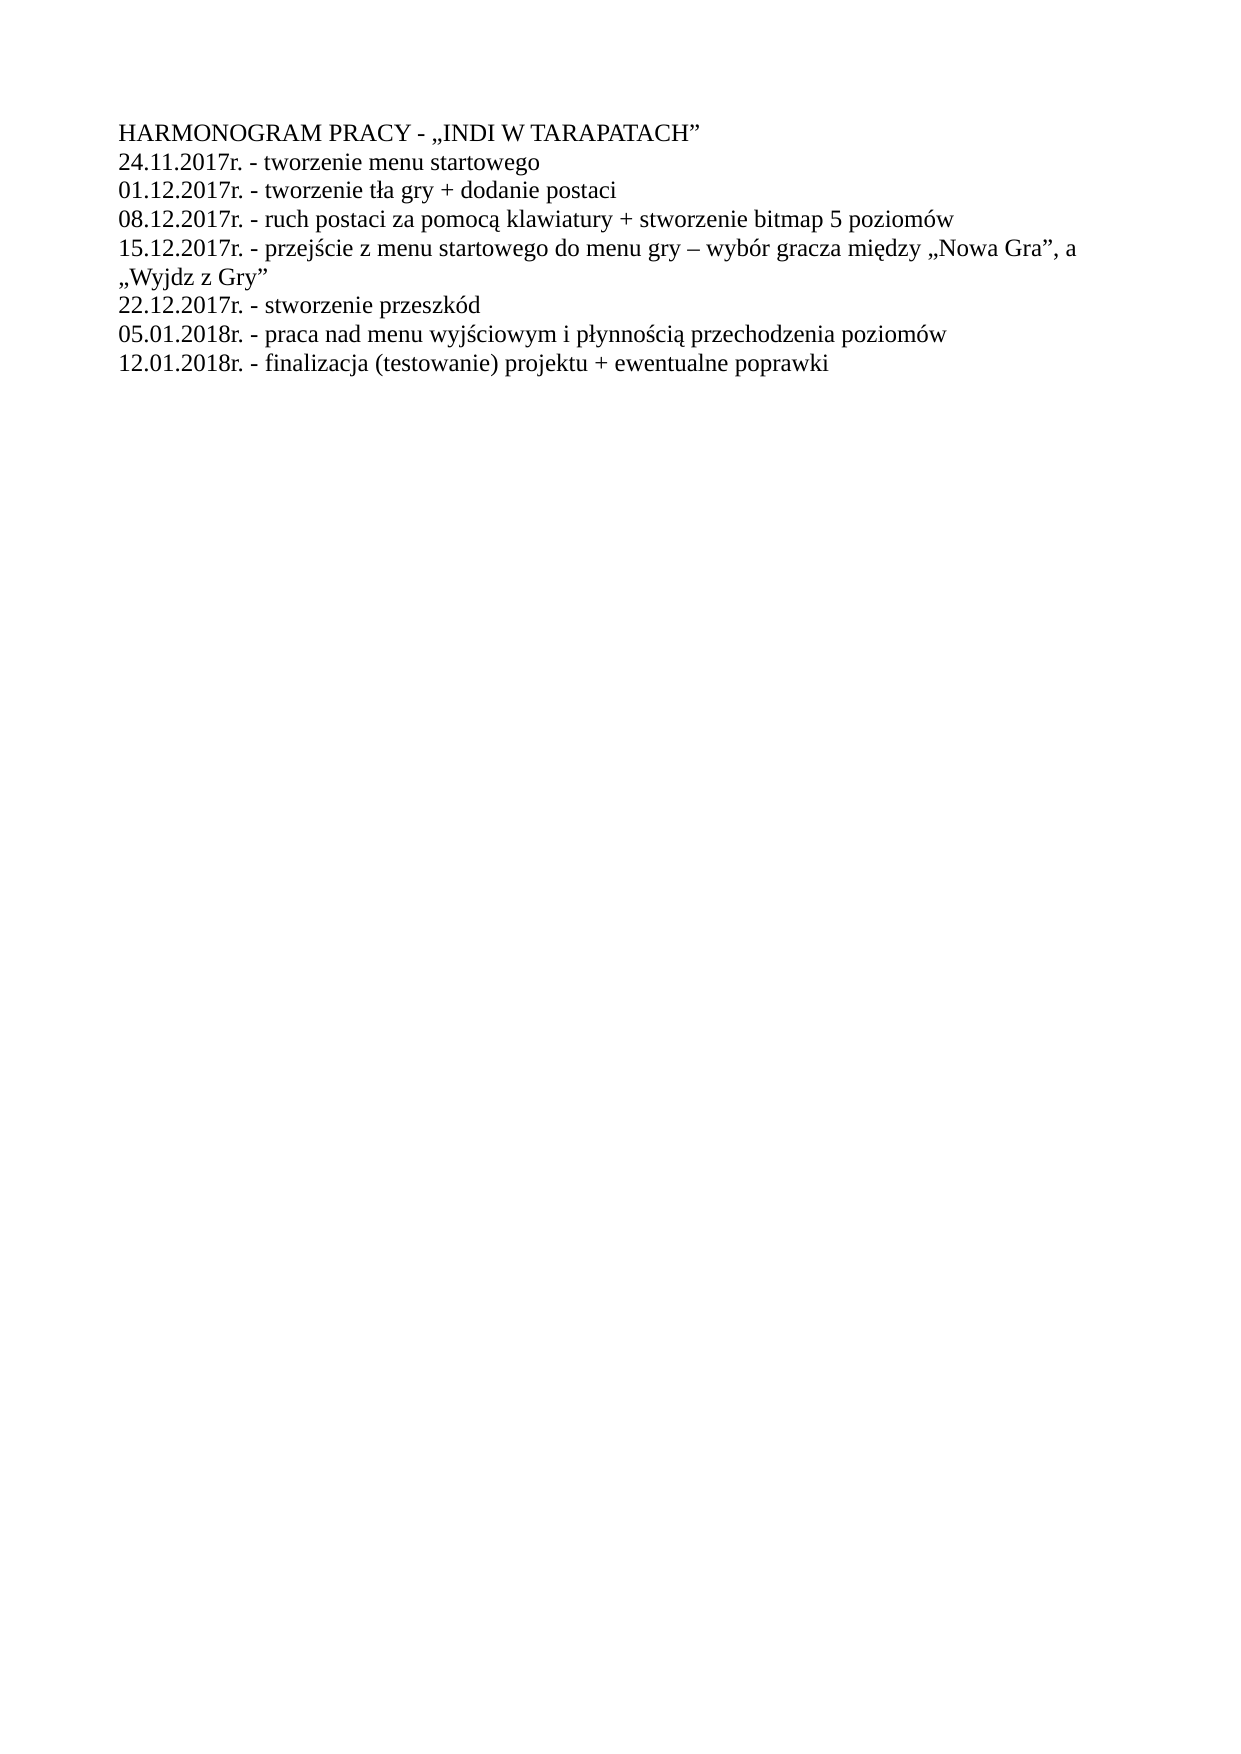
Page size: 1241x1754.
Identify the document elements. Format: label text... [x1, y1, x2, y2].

text 22.12.2017r. - stworzenie przeszkód [118, 291, 1122, 319]
text 15.12.2017r. - przejście z menu startowego do menu gry – wybór gracza między „Nowa Gra”, a „Wyjdz z Gry” [118, 233, 1122, 291]
text 01.12.2017r. - tworzenie tła gry + dodanie postaci [118, 176, 1122, 204]
text 12.01.2018r. - finalizacja (testowanie) projektu + ewentualne poprawki [118, 348, 1122, 377]
text 05.01.2018r. - praca nad menu wyjściowym i płynnością przechodzenia poziomów [118, 319, 1122, 348]
text 24.11.2017r. - tworzenie menu startowego [118, 147, 1122, 176]
text 08.12.2017r. - ruch postaci za pomocą klawiatury + stworzenie bitmap 5 poziomów [118, 204, 1122, 233]
text HARMONOGRAM PRACY - „INDI W TARAPATACH” [118, 118, 1122, 147]
